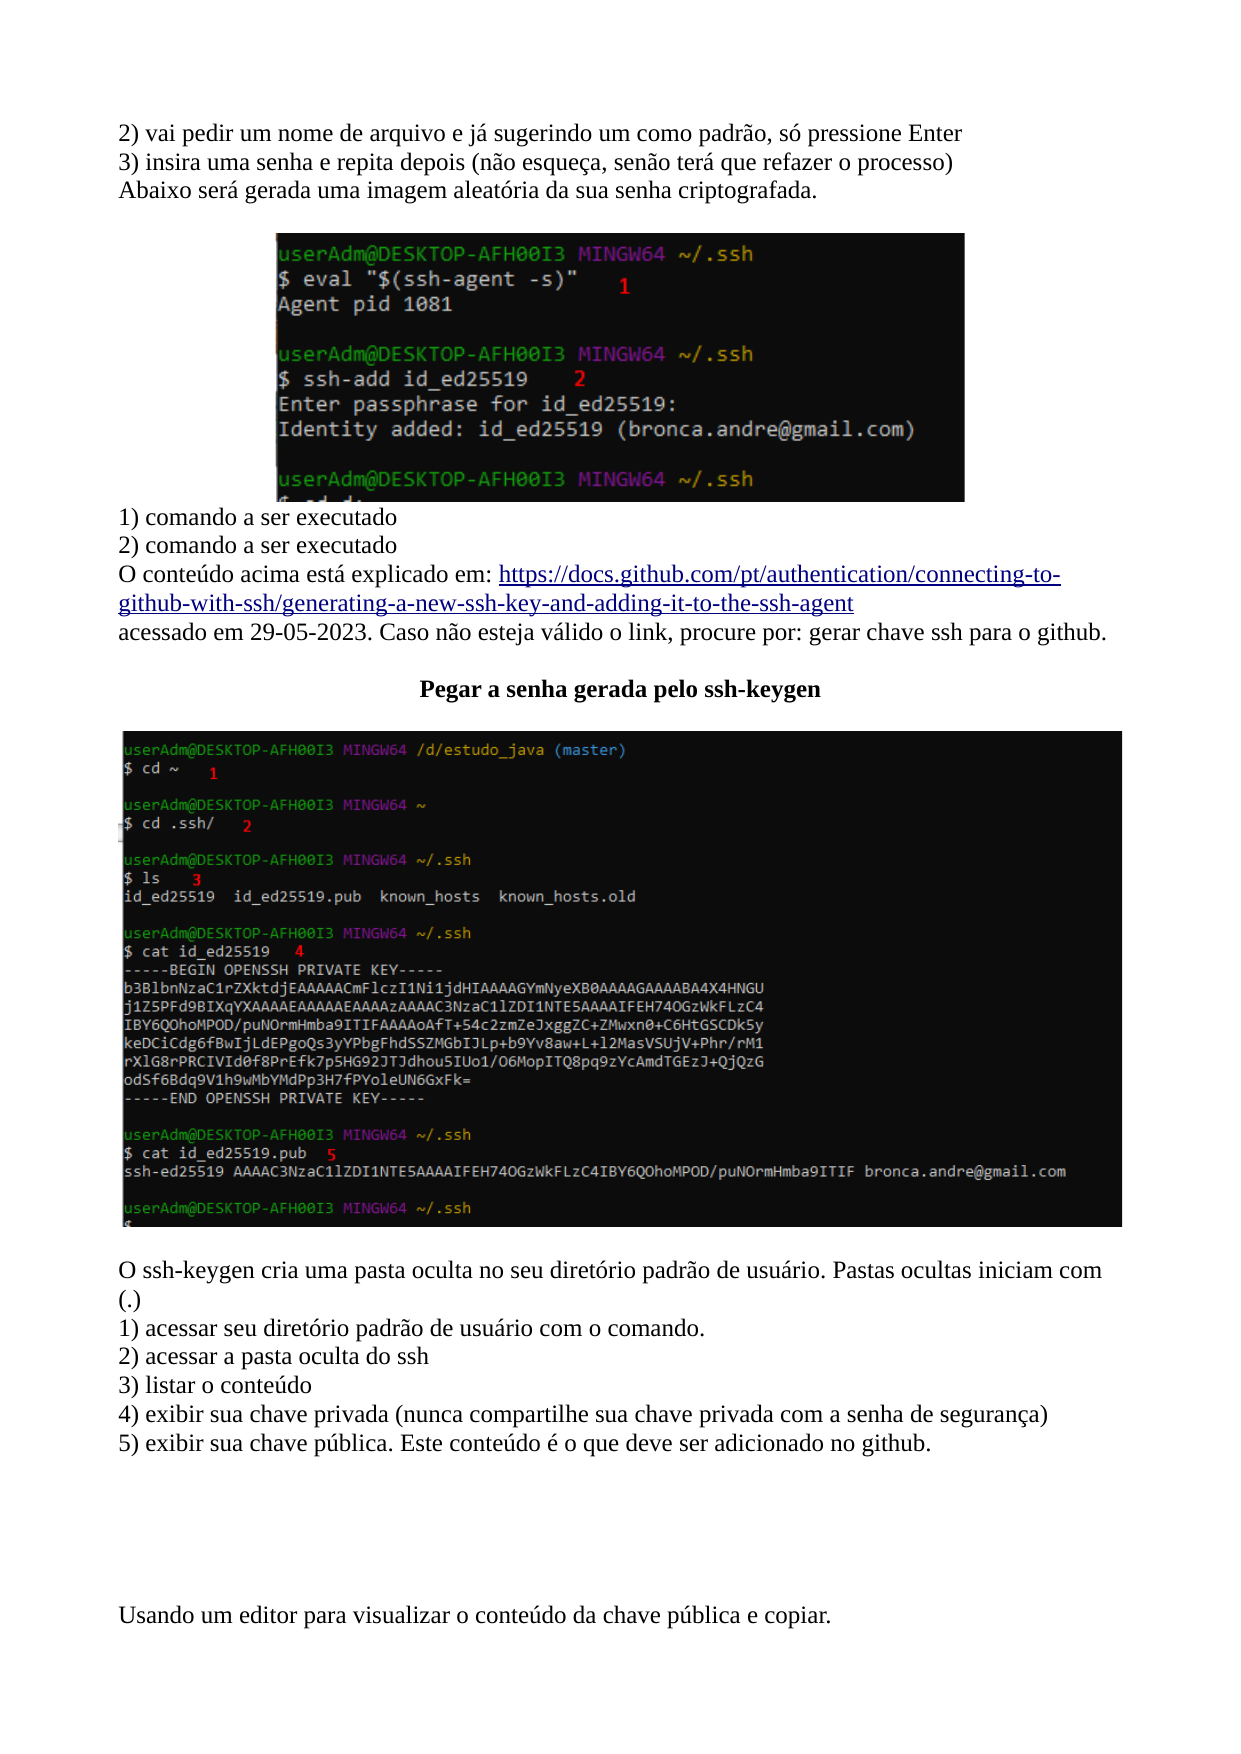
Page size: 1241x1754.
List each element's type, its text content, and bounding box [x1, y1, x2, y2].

text acessado em 29-05-2023. Caso não esteja válido o link, procure por: gerar chave ssh para o github. [118, 617, 1122, 646]
text 5) exibir sua chave pública. Este conteúdo é o que deve ser adicionado no github. [118, 1428, 1122, 1456]
text Pegar a senha gerada pelo ssh-keygen [118, 674, 1122, 703]
text 2) vai pedir um nome de arquivo e já sugerindo um como padrão, só pressione Enter [118, 118, 1122, 147]
picture [118, 731, 1123, 1227]
text 1) acessar seu diretório padrão de usuário com o comando. [118, 1313, 1122, 1341]
text O conteúdo acima está explicado em: https://docs.github.com/pt/authentication/connecting-to-github-with-ssh/generating-a-new-ssh-key-and-adding-it-to-the-ssh-agent [118, 559, 1122, 617]
text 3) listar o conteúdo [118, 1370, 1122, 1399]
text O ssh-keygen cria uma pasta oculta no seu diretório padrão de usuário. Pastas ocultas iniciam com (.) [118, 1255, 1122, 1313]
text 3) insira uma senha e repita depois (não esqueça, senão terá que refazer o processo) [118, 147, 1122, 176]
text 2) comando a ser executado [118, 531, 1122, 559]
text Usando um editor para visualizar o conteúdo da chave pública e copiar. [118, 1600, 1122, 1629]
text Abaixo será gerada uma imagem aleatória da sua senha criptografada. [118, 176, 1122, 204]
text 4) exibir sua chave privada (nunca compartilhe sua chave privada com a senha de segurança) [118, 1399, 1122, 1428]
picture [275, 233, 965, 502]
text 2) acessar a pasta oculta do ssh [118, 1341, 1122, 1370]
text 1) comando a ser executado [118, 233, 1122, 531]
